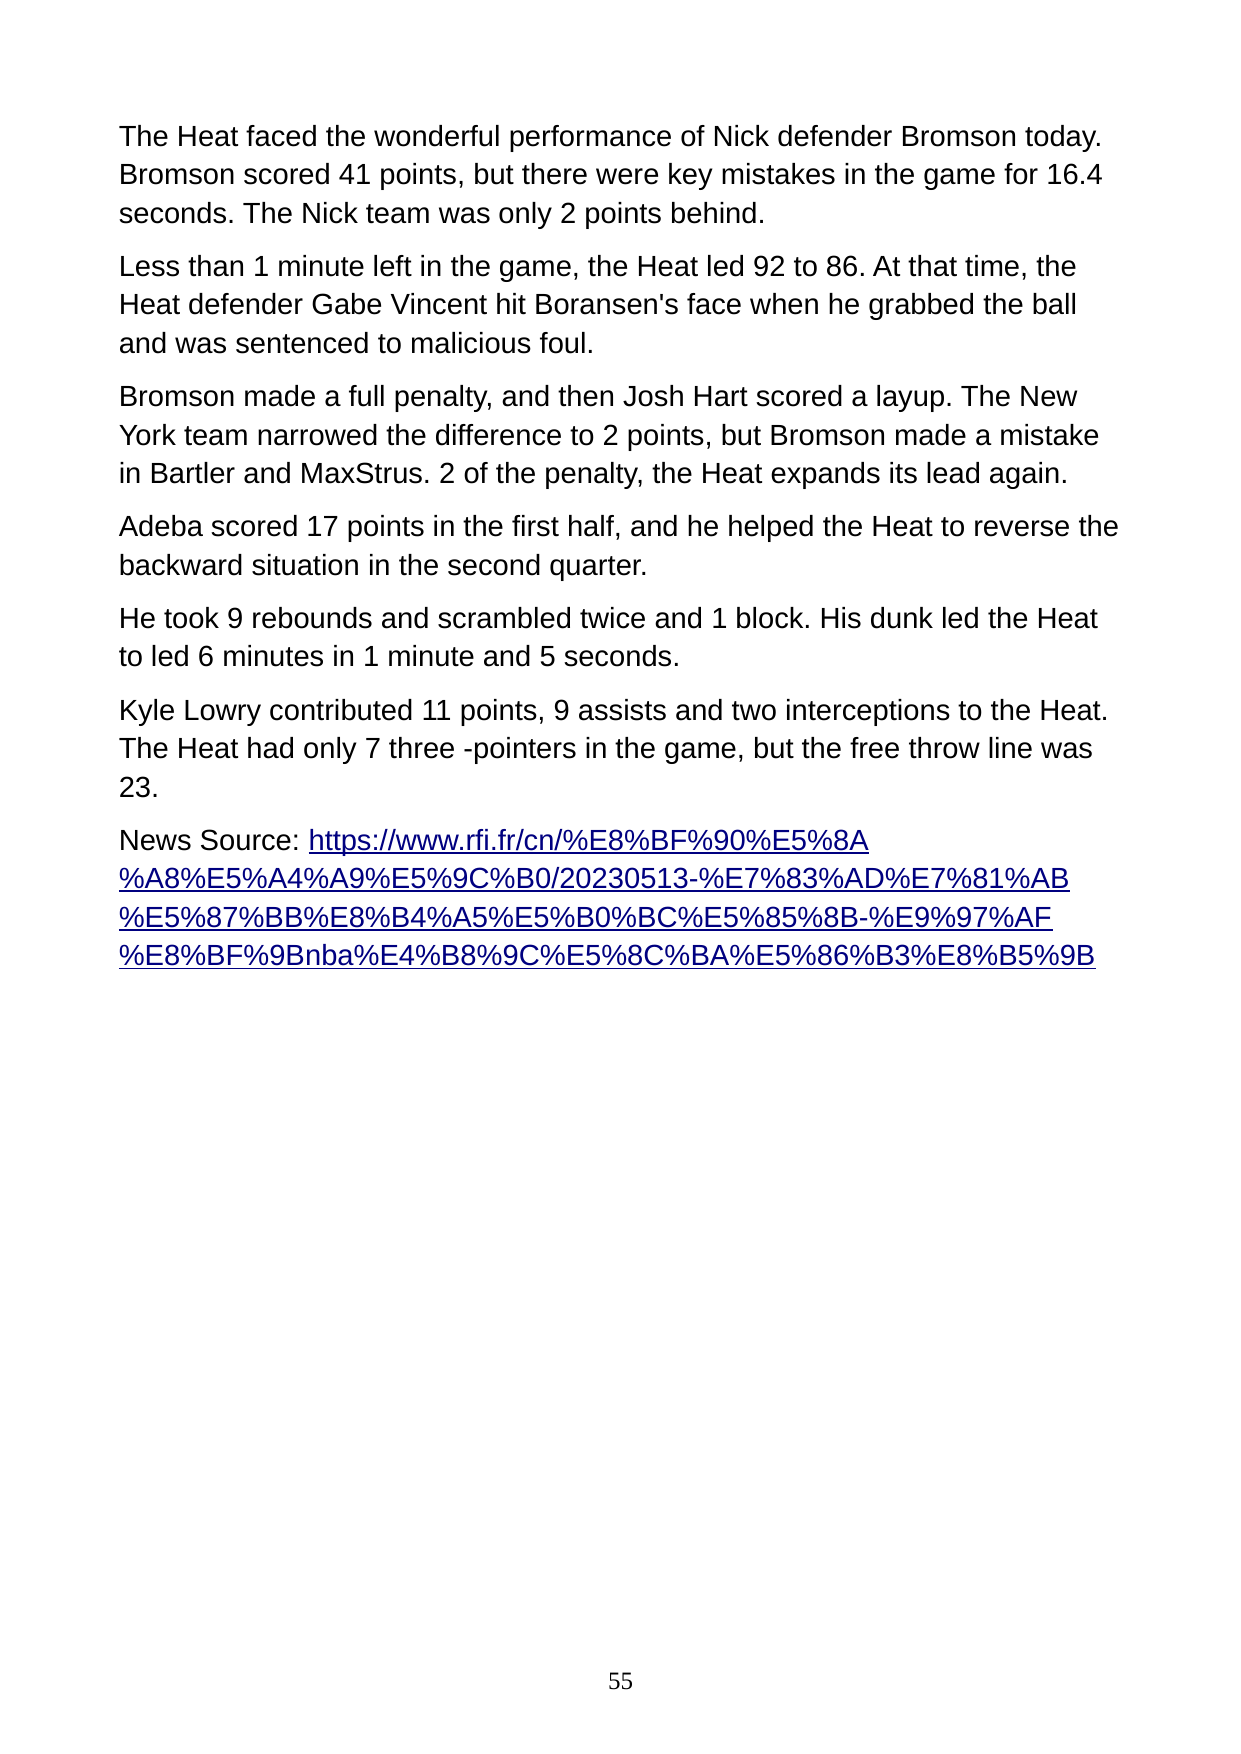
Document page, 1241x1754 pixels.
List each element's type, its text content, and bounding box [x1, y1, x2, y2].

text Kyle Lowry contributed 11 points, 9 assists and two interceptions to the Heat. The Heat had only 7 three -pointers in the game, but the free throw line was 23. [118, 692, 1122, 803]
text News Source: https://www.rfi.fr/cn/%E8%BF%90%E5%8A%A8%E5%A4%A9%E5%9C%B0/20230513-%E7%83%AD%E7%81%AB%E5%87%BB%E8%B4%A5%E5%B0%BC%E5%85%8B-%E9%97%AF%E8%BF%9Bnba%E4%B8%9C%E5%8C%BA%E5%86%B3%E8%B5%9B [118, 823, 1122, 972]
text The Heat faced the wonderful performance of Nick defender Bromson today. Bromson scored 41 points, but there were key mistakes in the game for 16.4 seconds. The Nick team was only 2 points behind. [118, 118, 1122, 229]
text Adeba scored 17 points in the first half, and he helped the Heat to reverse the backward situation in the second quarter. [118, 509, 1122, 581]
text Bromson made a full penalty, and then Josh Hart scored a layup. The New York team narrowed the difference to 2 points, but Bromson made a mistake in Bartler and MaxStrus. 2 of the penalty, the Heat expands its lead again. [118, 379, 1122, 489]
text He took 9 rebounds and scrambled twice and 1 block. His dunk led the Heat to led 6 minutes in 1 minute and 5 seconds. [118, 601, 1122, 673]
text Less than 1 minute left in the game, the Heat led 92 to 86. At that time, the Heat defender Gabe Vincent hit Boransen's face when he grabbed the ball and was sentenced to malicious foul. [118, 249, 1122, 359]
